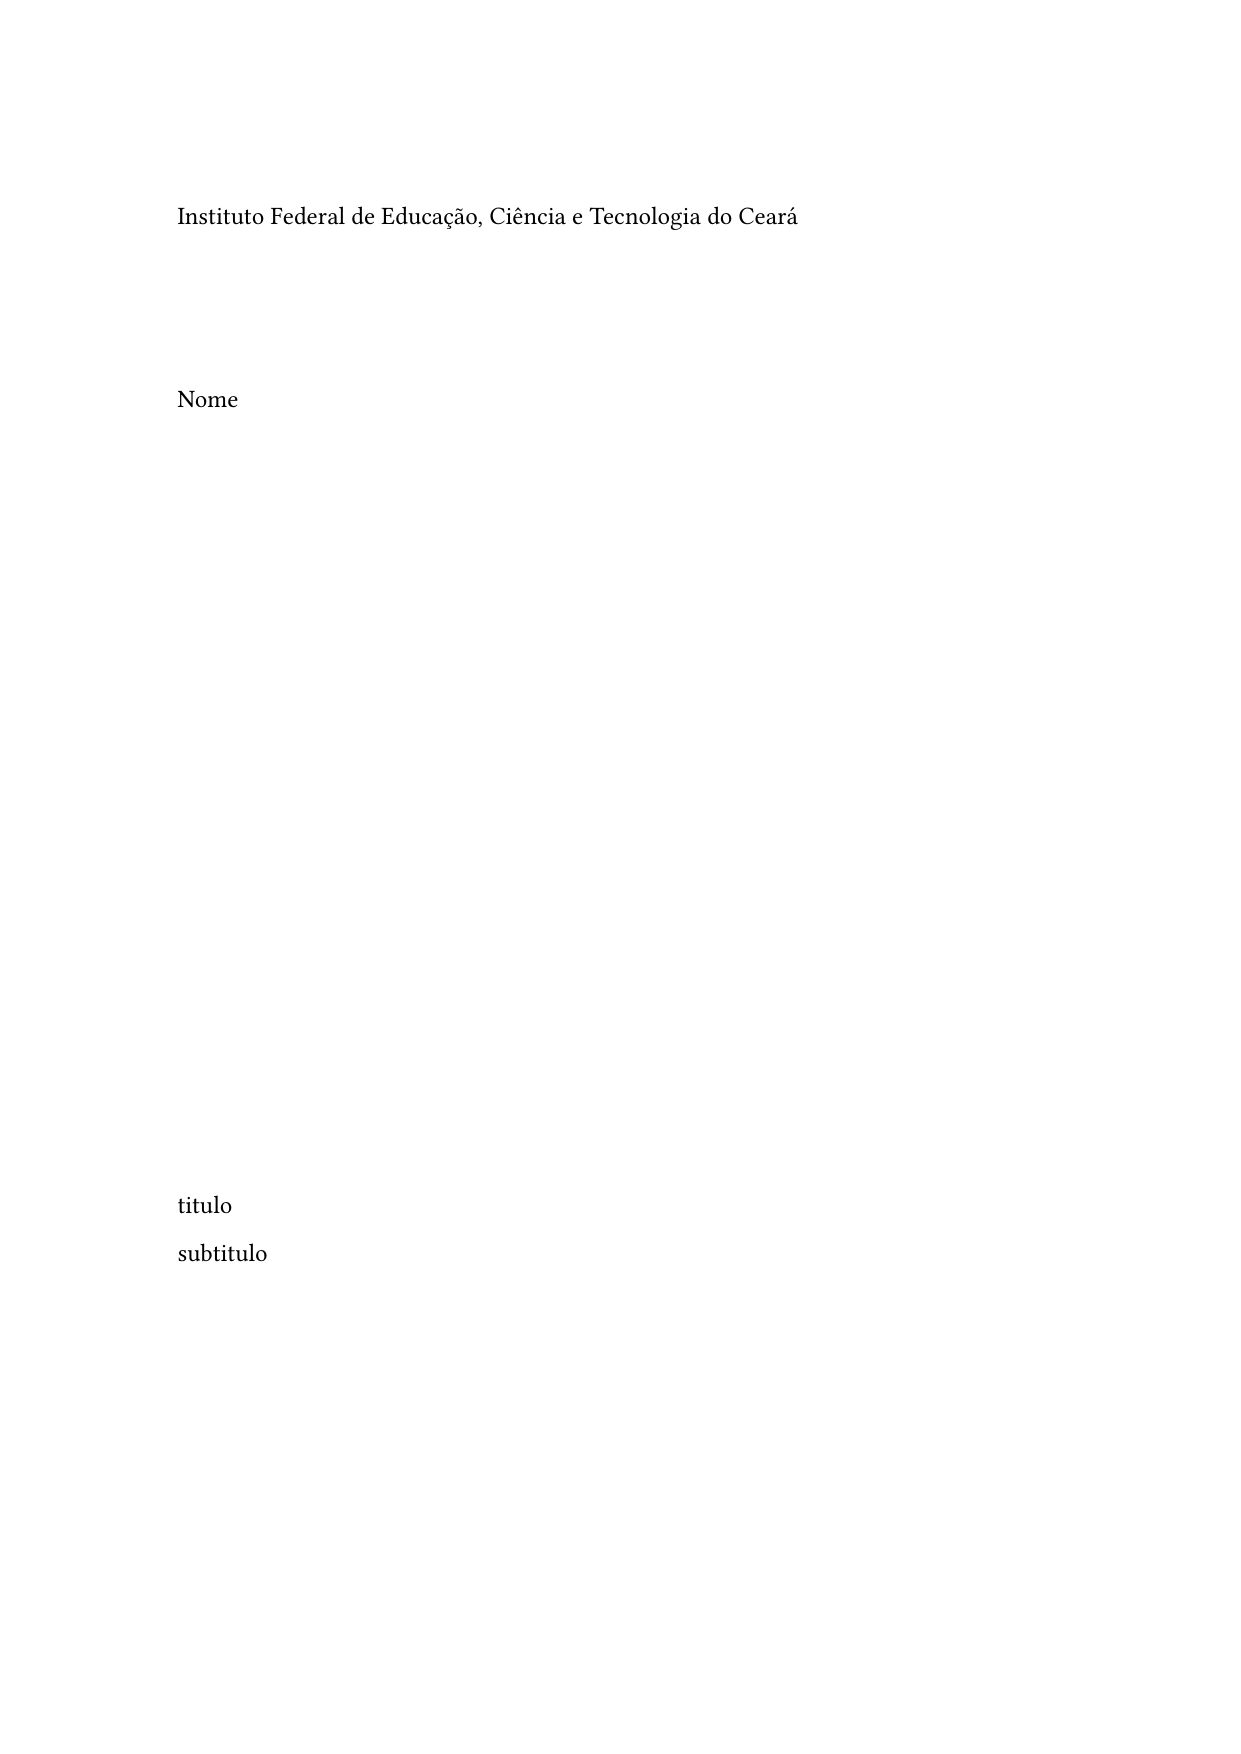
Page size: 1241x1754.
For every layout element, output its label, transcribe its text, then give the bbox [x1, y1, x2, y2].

text subtitulo [177, 1238, 1122, 1267]
text Nome [177, 385, 1122, 414]
subtitle Instituto Federal de Educação, Ciência e Tecnologia do Ceará [177, 202, 1122, 231]
text titulo [177, 1191, 1122, 1220]
